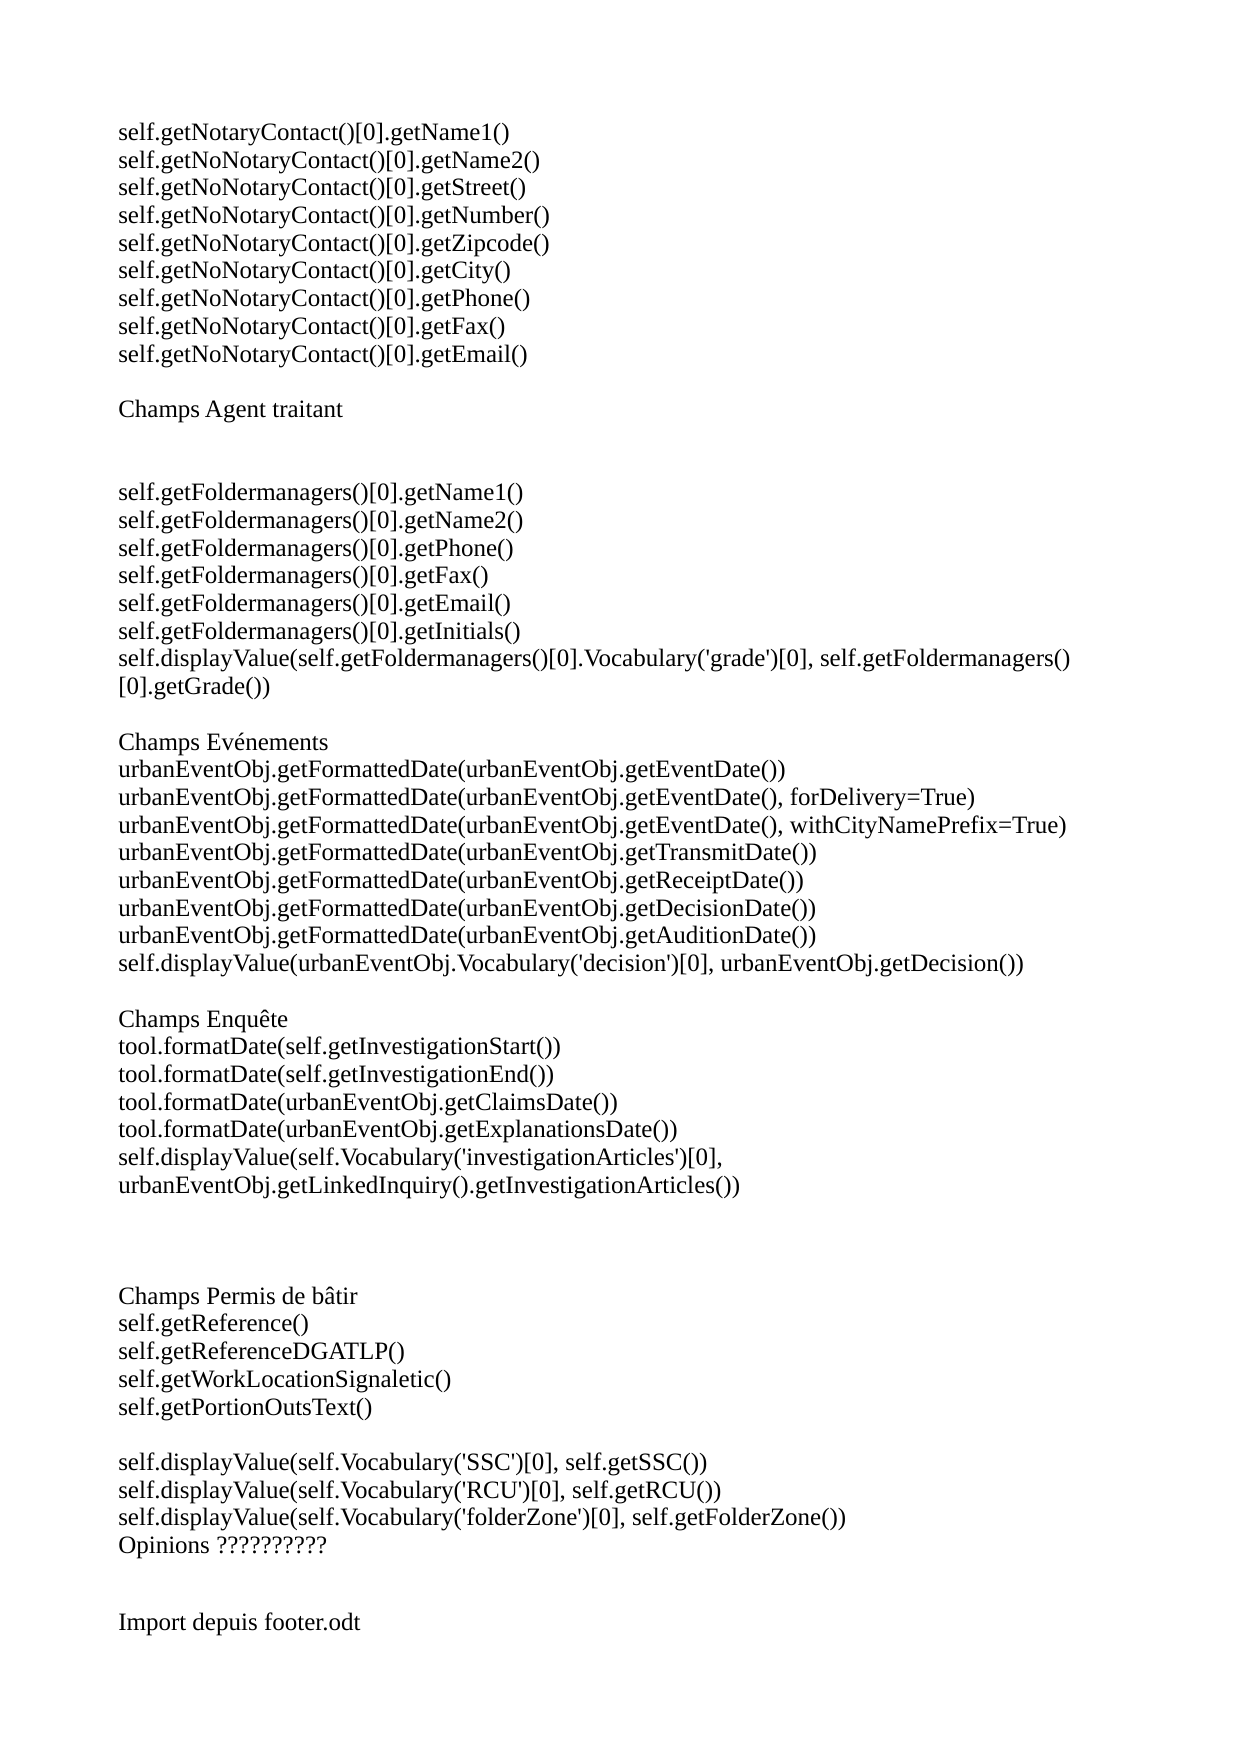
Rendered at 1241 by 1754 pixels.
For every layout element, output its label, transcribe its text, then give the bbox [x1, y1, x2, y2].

text Champs Enquête [118, 1005, 1122, 1032]
text tool.formatDate(self.getInvestigationStart()) [118, 1032, 1122, 1060]
text self.displayValue(self.Vocabulary('SSC')[0], self.getSSC()) [118, 1448, 1122, 1476]
text self.getWorkLocationSignaletic() [118, 1365, 1122, 1393]
text self.getNoNotaryContact()[0].getZipcode() [118, 229, 1122, 257]
text self.getNoNotaryContact()[0].getPhone() [118, 284, 1122, 312]
text self.getReference() [118, 1309, 1122, 1337]
text self.getFoldermanagers()[0].getName2() [118, 506, 1122, 534]
text self.displayValue(self.Vocabulary('investigationArticles')[0], urbanEventObj.getLinkedInquiry().getInvestigationArticles()) [118, 1143, 1122, 1199]
text self.getFoldermanagers()[0].getPhone() [118, 534, 1122, 561]
text self.getNoNotaryContact()[0].getCity() [118, 257, 1122, 284]
text urbanEventObj.getFormattedDate(urbanEventObj.getEventDate(), forDelivery=True) [118, 783, 1122, 811]
text tool.formatDate(urbanEventObj.getExplanationsDate()) [118, 1116, 1122, 1143]
text tool.formatDate(urbanEventObj.getClaimsDate()) [118, 1088, 1122, 1116]
text Champs Agent traitant [118, 395, 1122, 423]
text self.getPortionOutsText() [118, 1393, 1122, 1420]
text self.displayValue(self.getFoldermanagers()[0].Vocabulary('grade')[0], self.getFoldermanagers()[0].getGrade()) [118, 644, 1122, 700]
text urbanEventObj.getFormattedDate(urbanEventObj.getReceiptDate()) [118, 866, 1122, 894]
text Champs Evénements [118, 728, 1122, 755]
text Champs Permis de bâtir [118, 1282, 1122, 1309]
text self.getNotaryContact()[0].getName1() [118, 118, 1122, 146]
text self.getNoNotaryContact()[0].getEmail() [118, 340, 1122, 367]
text self.getFoldermanagers()[0].getInitials() [118, 617, 1122, 644]
text urbanEventObj.getFormattedDate(urbanEventObj.getAuditionDate()) [118, 922, 1122, 949]
text self.displayValue(self.Vocabulary('folderZone')[0], self.getFolderZone()) [118, 1503, 1122, 1531]
text Opinions ?????????? [118, 1531, 1122, 1559]
text self.getNoNotaryContact()[0].getStreet() [118, 173, 1122, 201]
text urbanEventObj.getFormattedDate(urbanEventObj.getDecisionDate()) [118, 894, 1122, 922]
text self.getNoNotaryContact()[0].getNumber() [118, 201, 1122, 229]
text urbanEventObj.getFormattedDate(urbanEventObj.getTransmitDate()) [118, 838, 1122, 866]
text self.getNoNotaryContact()[0].getFax() [118, 312, 1122, 340]
text self.getFoldermanagers()[0].getFax() [118, 561, 1122, 589]
text self.getFoldermanagers()[0].getEmail() [118, 589, 1122, 617]
text urbanEventObj.getFormattedDate(urbanEventObj.getEventDate(), withCityNamePrefix=True) [118, 811, 1122, 838]
text tool.formatDate(self.getInvestigationEnd()) [118, 1060, 1122, 1088]
text self.displayValue(self.Vocabulary('RCU')[0], self.getRCU()) [118, 1476, 1122, 1503]
text urbanEventObj.getFormattedDate(urbanEventObj.getEventDate()) [118, 755, 1122, 783]
text self.getReferenceDGATLP() [118, 1337, 1122, 1365]
text self.displayValue(urbanEventObj.Vocabulary('decision')[0], urbanEventObj.getDecision()) [118, 949, 1122, 977]
text self.getNoNotaryContact()[0].getName2() [118, 146, 1122, 173]
text self.getFoldermanagers()[0].getName1() [118, 478, 1122, 506]
